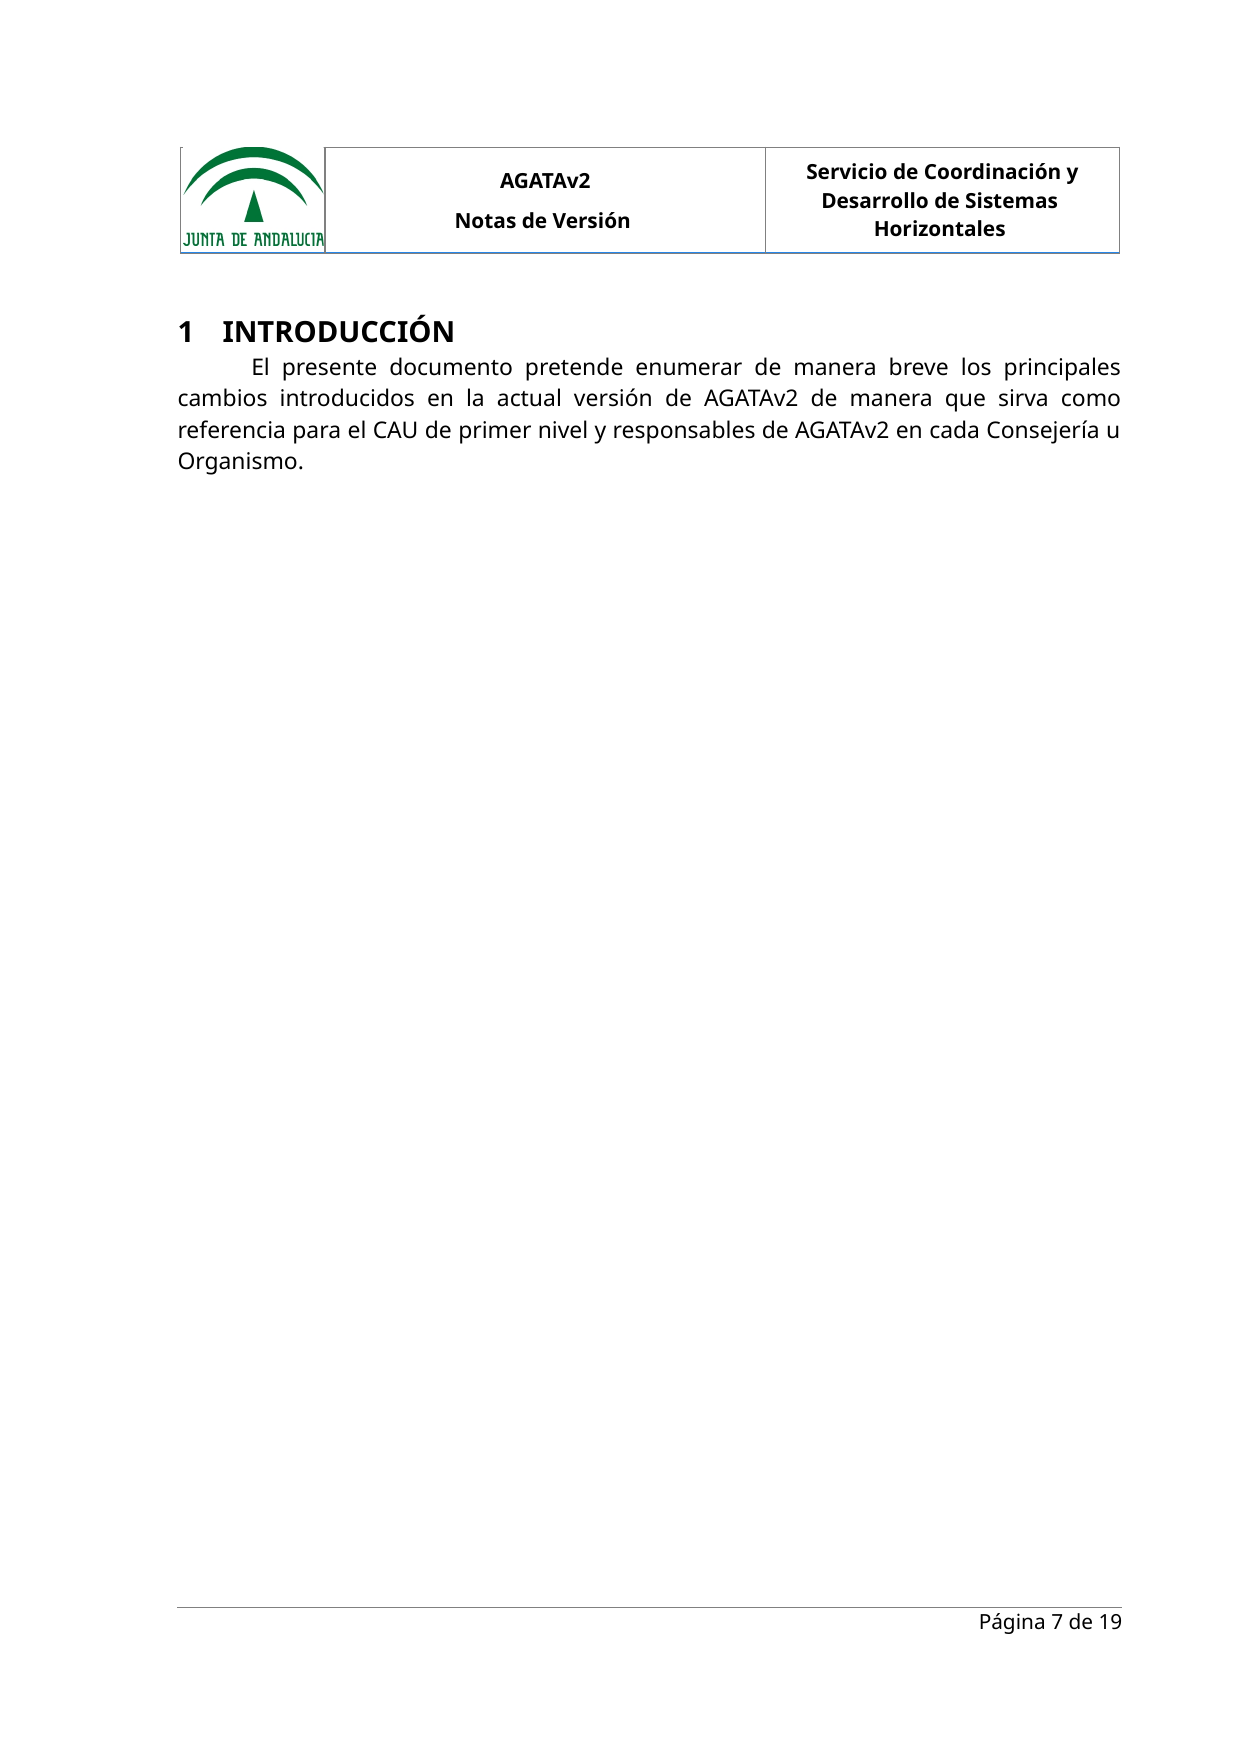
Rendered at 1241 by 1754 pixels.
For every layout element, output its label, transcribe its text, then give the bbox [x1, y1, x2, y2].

picture [183, 147, 324, 246]
subtitle INTRODUCCIÓN [177, 311, 1122, 351]
text El presente documento pretende enumerar de manera breve los principales cambios introducidos en la actual versión de AGATAv2 de manera que sirva como referencia para el CAU de primer nivel y responsables de AGATAv2 en cada Consejería u Organismo. [177, 351, 1122, 476]
